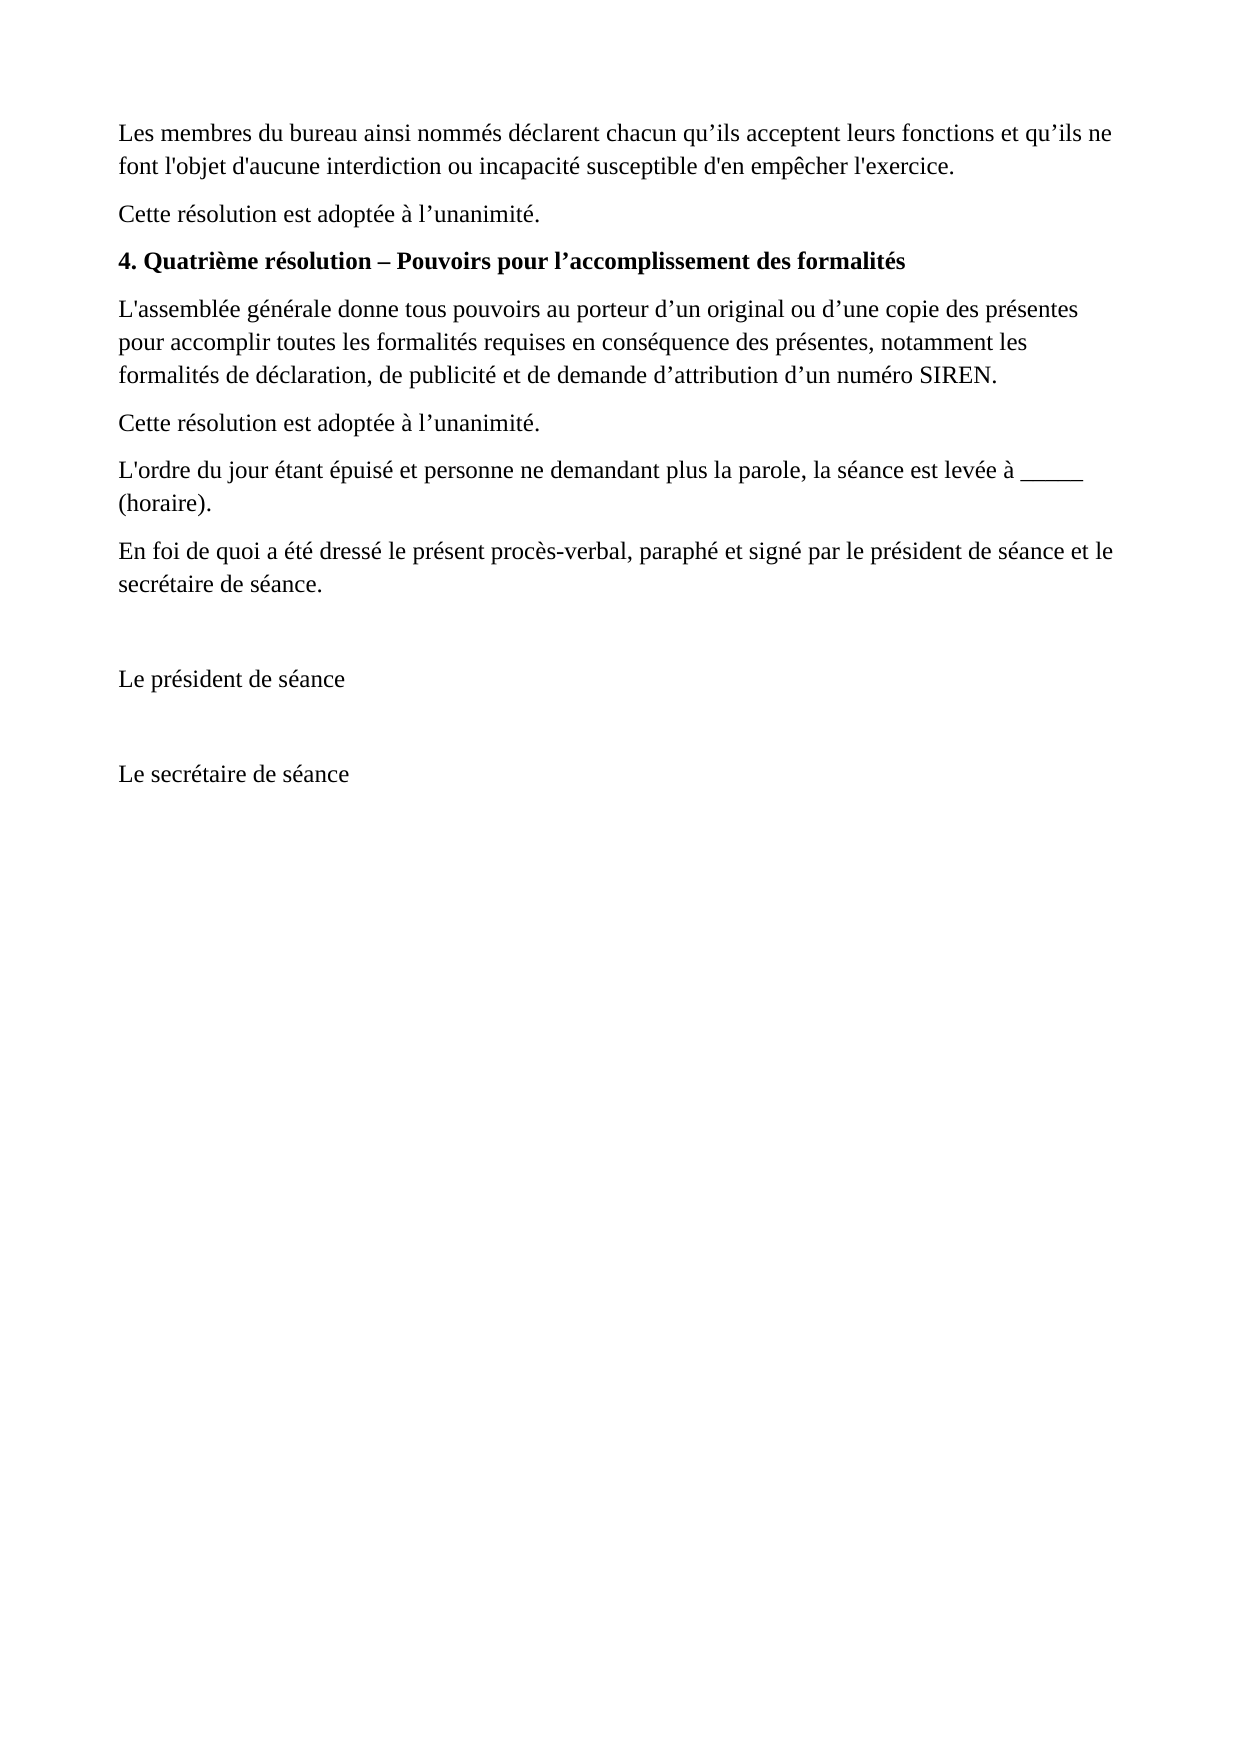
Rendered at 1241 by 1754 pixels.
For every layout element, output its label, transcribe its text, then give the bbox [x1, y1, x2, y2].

text Cette résolution est adoptée à l’unanimité. [118, 408, 1122, 436]
text Les membres du bureau ainsi nommés déclarent chacun qu’ils acceptent leurs fonctions et qu’ils ne font l'objet d'aucune interdiction ou incapacité susceptible d'en empêcher l'exercice. [118, 118, 1122, 180]
text Le secrétaire de séance [118, 759, 1122, 788]
text Le président de séance [118, 664, 1122, 693]
text En foi de quoi a été dressé le présent procès-verbal, paraphé et signé par le président de séance et le secrétaire de séance. [118, 536, 1122, 598]
text 4. Quatrième résolution – Pouvoirs pour l’accomplissement des formalités [118, 246, 1122, 275]
text L'assemblée générale donne tous pouvoirs au porteur d’un original ou d’une copie des présentes pour accomplir toutes les formalités requises en conséquence des présentes, notamment les formalités de déclaration, de publicité et de demande d’attribution d’un numéro SIREN. [118, 294, 1122, 389]
text Cette résolution est adoptée à l’unanimité. [118, 199, 1122, 227]
text L'ordre du jour étant épuisé et personne ne demandant plus la parole, la séance est levée à _____ (horaire). [118, 455, 1122, 517]
